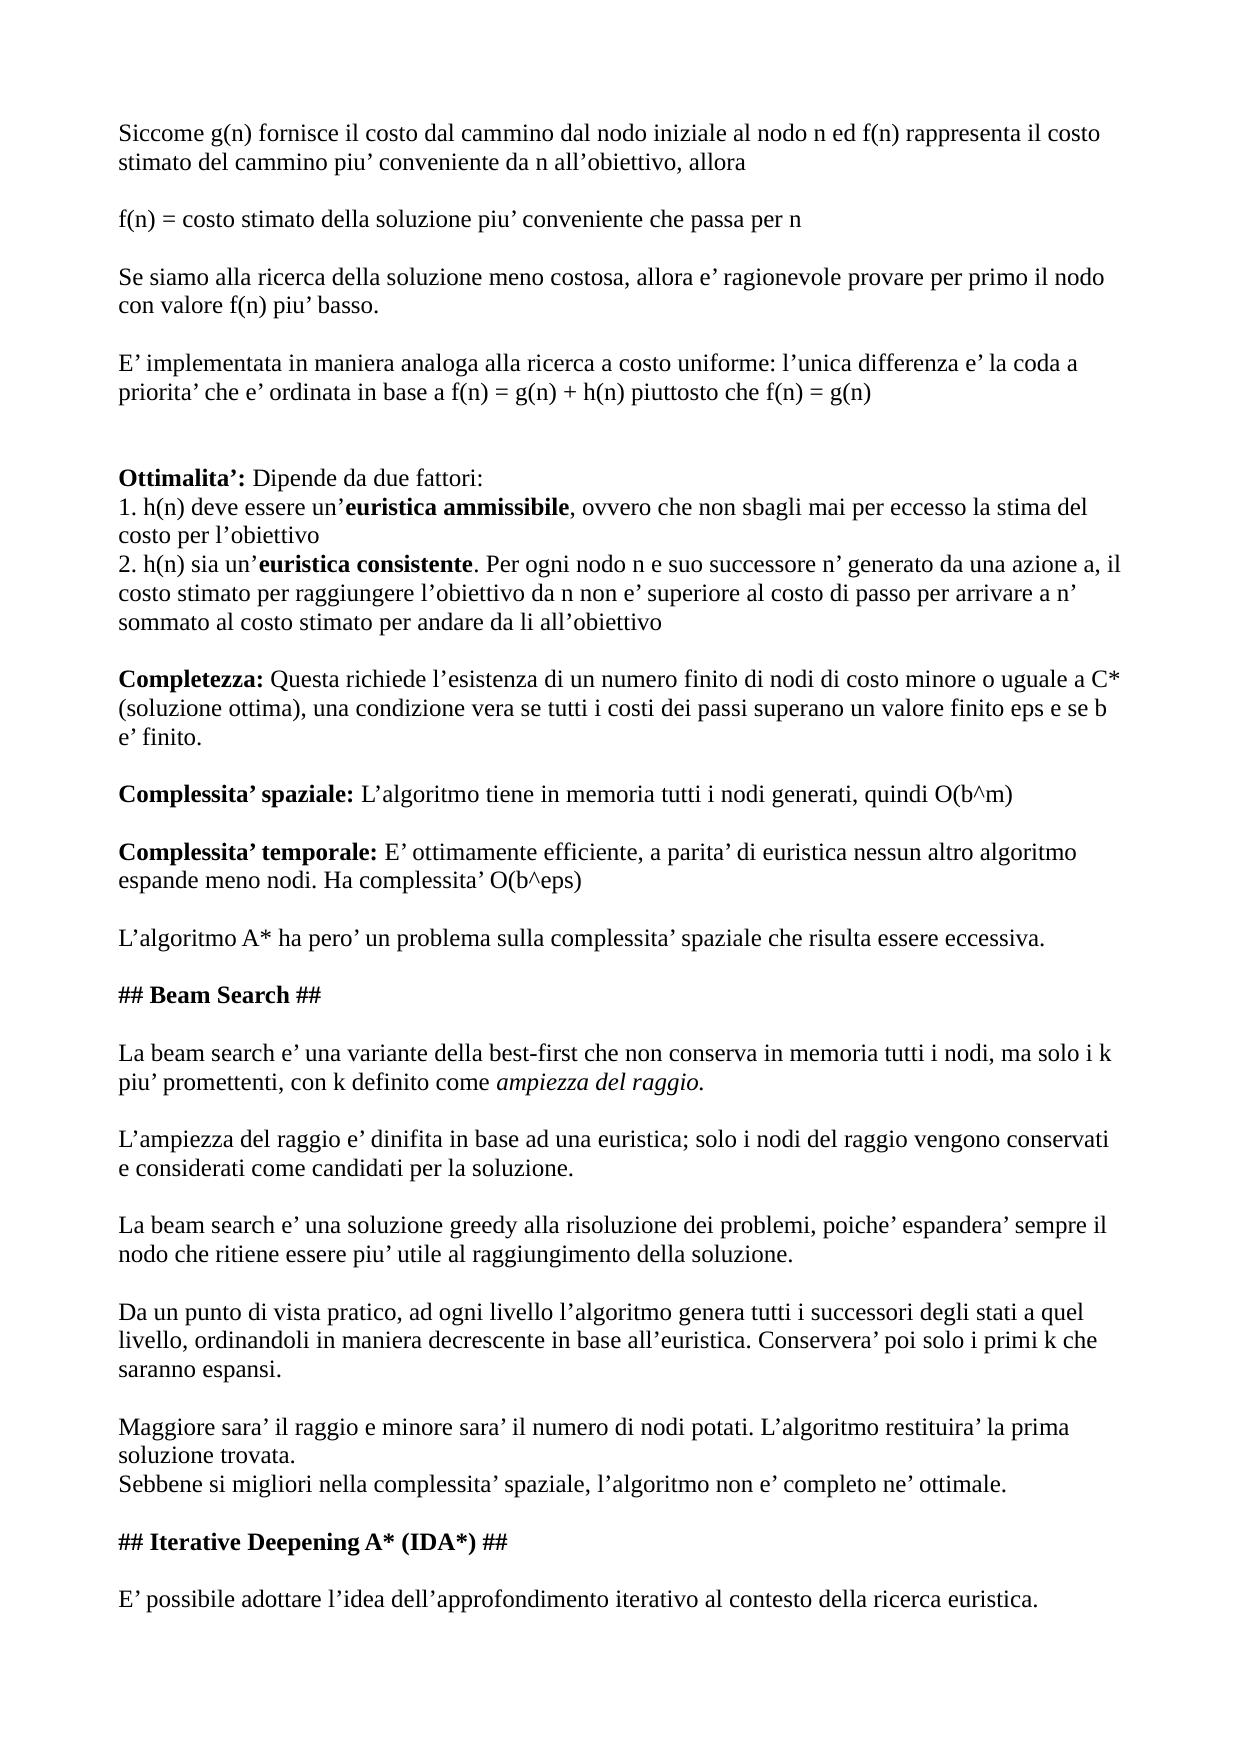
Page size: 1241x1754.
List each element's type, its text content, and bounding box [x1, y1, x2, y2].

text Se siamo alla ricerca della soluzione meno costosa, allora e’ ragionevole provare per primo il nodo con valore f(n) piu’ basso. [118, 262, 1122, 319]
text Complessita’ spaziale: L’algoritmo tiene in memoria tutti i nodi generati, quindi O(b^m) [118, 779, 1122, 808]
text La beam search e’ una soluzione greedy alla risoluzione dei problemi, poiche’ espandera’ sempre il nodo che ritiene essere piu’ utile al raggiungimento della soluzione. [118, 1211, 1122, 1268]
text Sebbene si migliori nella complessita’ spaziale, l’algoritmo non e’ completo ne’ ottimale. [118, 1469, 1122, 1498]
text f(n) = costo stimato della soluzione piu’ conveniente che passa per n [118, 204, 1122, 233]
text L’ampiezza del raggio e’ dinifita in base ad una euristica; solo i nodi del raggio vengono conservati e considerati come candidati per la soluzione. [118, 1124, 1122, 1182]
text E’ possibile adottare l’idea dell’approfondimento iterativo al contesto della ricerca euristica. [118, 1584, 1122, 1613]
text Da un punto di vista pratico, ad ogni livello l’algoritmo genera tutti i successori degli stati a quel livello, ordinandoli in maniera decrescente in base all’euristica. Conservera’ poi solo i primi k che saranno espansi. [118, 1297, 1122, 1383]
text Siccome g(n) fornisce il costo dal cammino dal nodo iniziale al nodo n ed f(n) rappresenta il costo stimato del cammino piu’ conveniente da n all’obiettivo, allora [118, 118, 1122, 176]
text ## Beam Search ## [118, 981, 1122, 1009]
text 2. h(n) sia un’euristica consistente. Per ogni nodo n e suo successore n’ generato da una azione a, il costo stimato per raggiungere l’obiettivo da n non e’ superiore al costo di passo per arrivare a n’ sommato al costo stimato per andare da li all’obiettivo [118, 549, 1122, 636]
text ## Iterative Deepening A* (IDA*) ## [118, 1527, 1122, 1556]
text Completezza: Questa richiede l’esistenza di un numero finito di nodi di costo minore o uguale a C* (soluzione ottima), una condizione vera se tutti i costi dei passi superano un valore finito eps e se b e’ finito. [118, 664, 1122, 751]
text 1. h(n) deve essere un’euristica ammissibile, ovvero che non sbagli mai per eccesso la stima del costo per l’obiettivo [118, 492, 1122, 549]
text Ottimalita’: Dipende da due fattori: [118, 463, 1122, 492]
text La beam search e’ una variante della best-first che non conserva in memoria tutti i nodi, ma solo i k piu’ promettenti, con k definito come ampiezza del raggio. [118, 1038, 1122, 1096]
text L’algoritmo A* ha pero’ un problema sulla complessita’ spaziale che risulta essere eccessiva. [118, 923, 1122, 952]
text E’ implementata in maniera analoga alla ricerca a costo uniforme: l’unica differenza e’ la coda a priorita’ che e’ ordinata in base a f(n) = g(n) + h(n) piuttosto che f(n) = g(n) [118, 348, 1122, 406]
text Maggiore sara’ il raggio e minore sara’ il numero di nodi potati. L’algoritmo restituira’ la prima soluzione trovata. [118, 1412, 1122, 1469]
text Complessita’ temporale: E’ ottimamente efficiente, a parita’ di euristica nessun altro algoritmo espande meno nodi. Ha complessita’ O(b^eps) [118, 837, 1122, 894]
